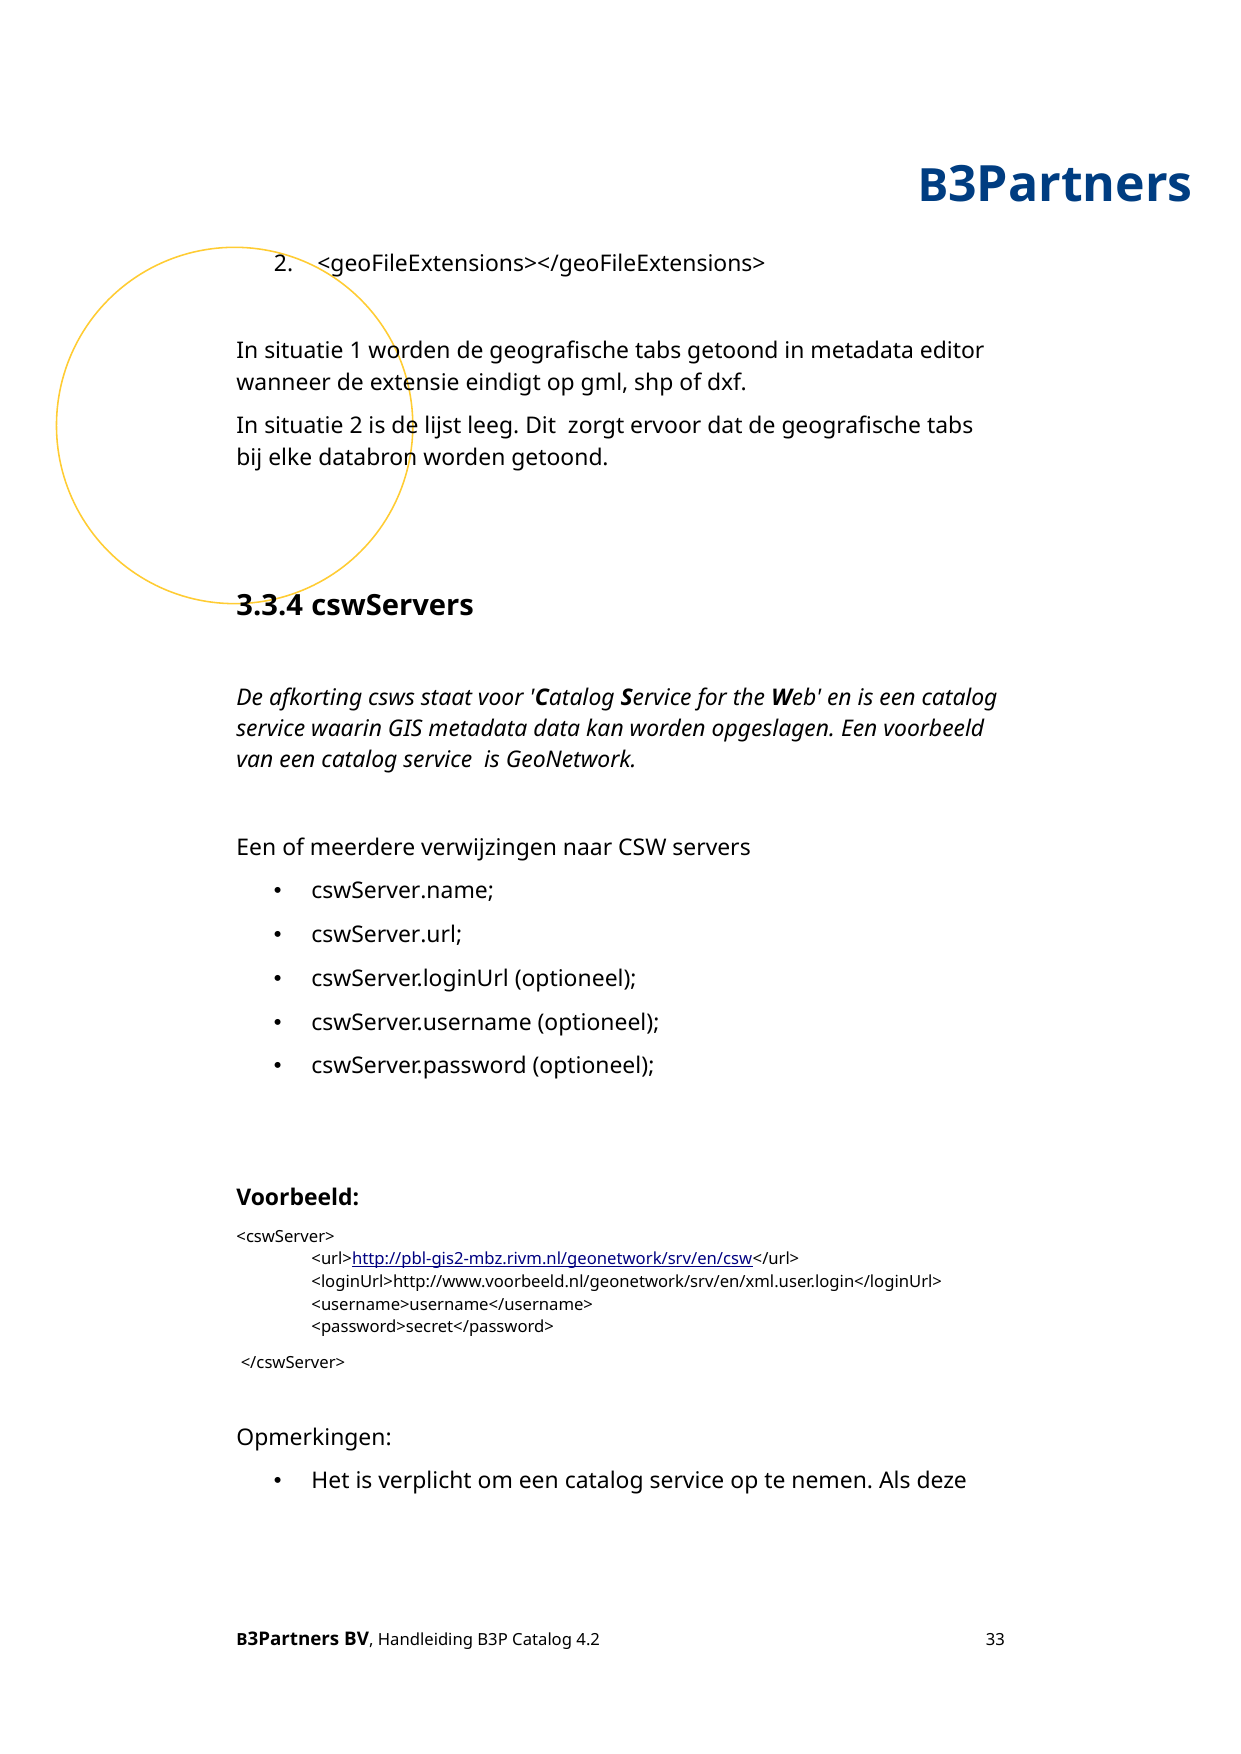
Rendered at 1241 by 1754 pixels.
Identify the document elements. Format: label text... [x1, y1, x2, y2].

text </cswServer> [236, 1350, 1004, 1373]
subtitle cswServers [236, 584, 1004, 624]
list Het is verplicht om een catalog service op te nemen. Als deze [274, 1464, 1004, 1496]
list cswServer.loginUrl (optioneel); [274, 962, 1004, 993]
text In situatie 1 worden de geografische tabs getoond in metadata editor wanneer de extensie eindigt op gml, shp of dxf. [390, 334, 1004, 397]
text In situatie 2 is de lijst leeg. Dit zorgt ervoor dat de geografische tabs bij elke databron worden getoond. [408, 409, 1004, 472]
list cswServer.password (optioneel); [274, 1049, 1004, 1080]
text Opmerkingen: [236, 1421, 1004, 1452]
text Een of meerdere verwijzingen naar CSW servers [236, 830, 1004, 862]
list cswServer.url; [274, 918, 1004, 949]
list <geoFileExtensions></geoFileExtensions> [274, 247, 1004, 278]
list cswServer.name; [274, 874, 1004, 905]
text Voorbeeld: [236, 1180, 1004, 1212]
text <cswServer> <url>http://pbl-gis2-mbz.rivm.nl/geonetwork/srv/en/csw</url> <loginUrl>http://www.voorbeeld.nl/geonetwork/srv/en/xml.user.login</loginUrl> <username>username</username> <password>secret</password> [236, 1224, 1004, 1338]
list cswServer.username (optioneel); [274, 1005, 1004, 1037]
text De afkorting csws staat voor 'Catalog Service for the Web' en is een catalog service waarin GIS metadata data kan worden opgeslagen. Een voorbeeld van een catalog service is GeoNetwork. [236, 680, 1004, 774]
